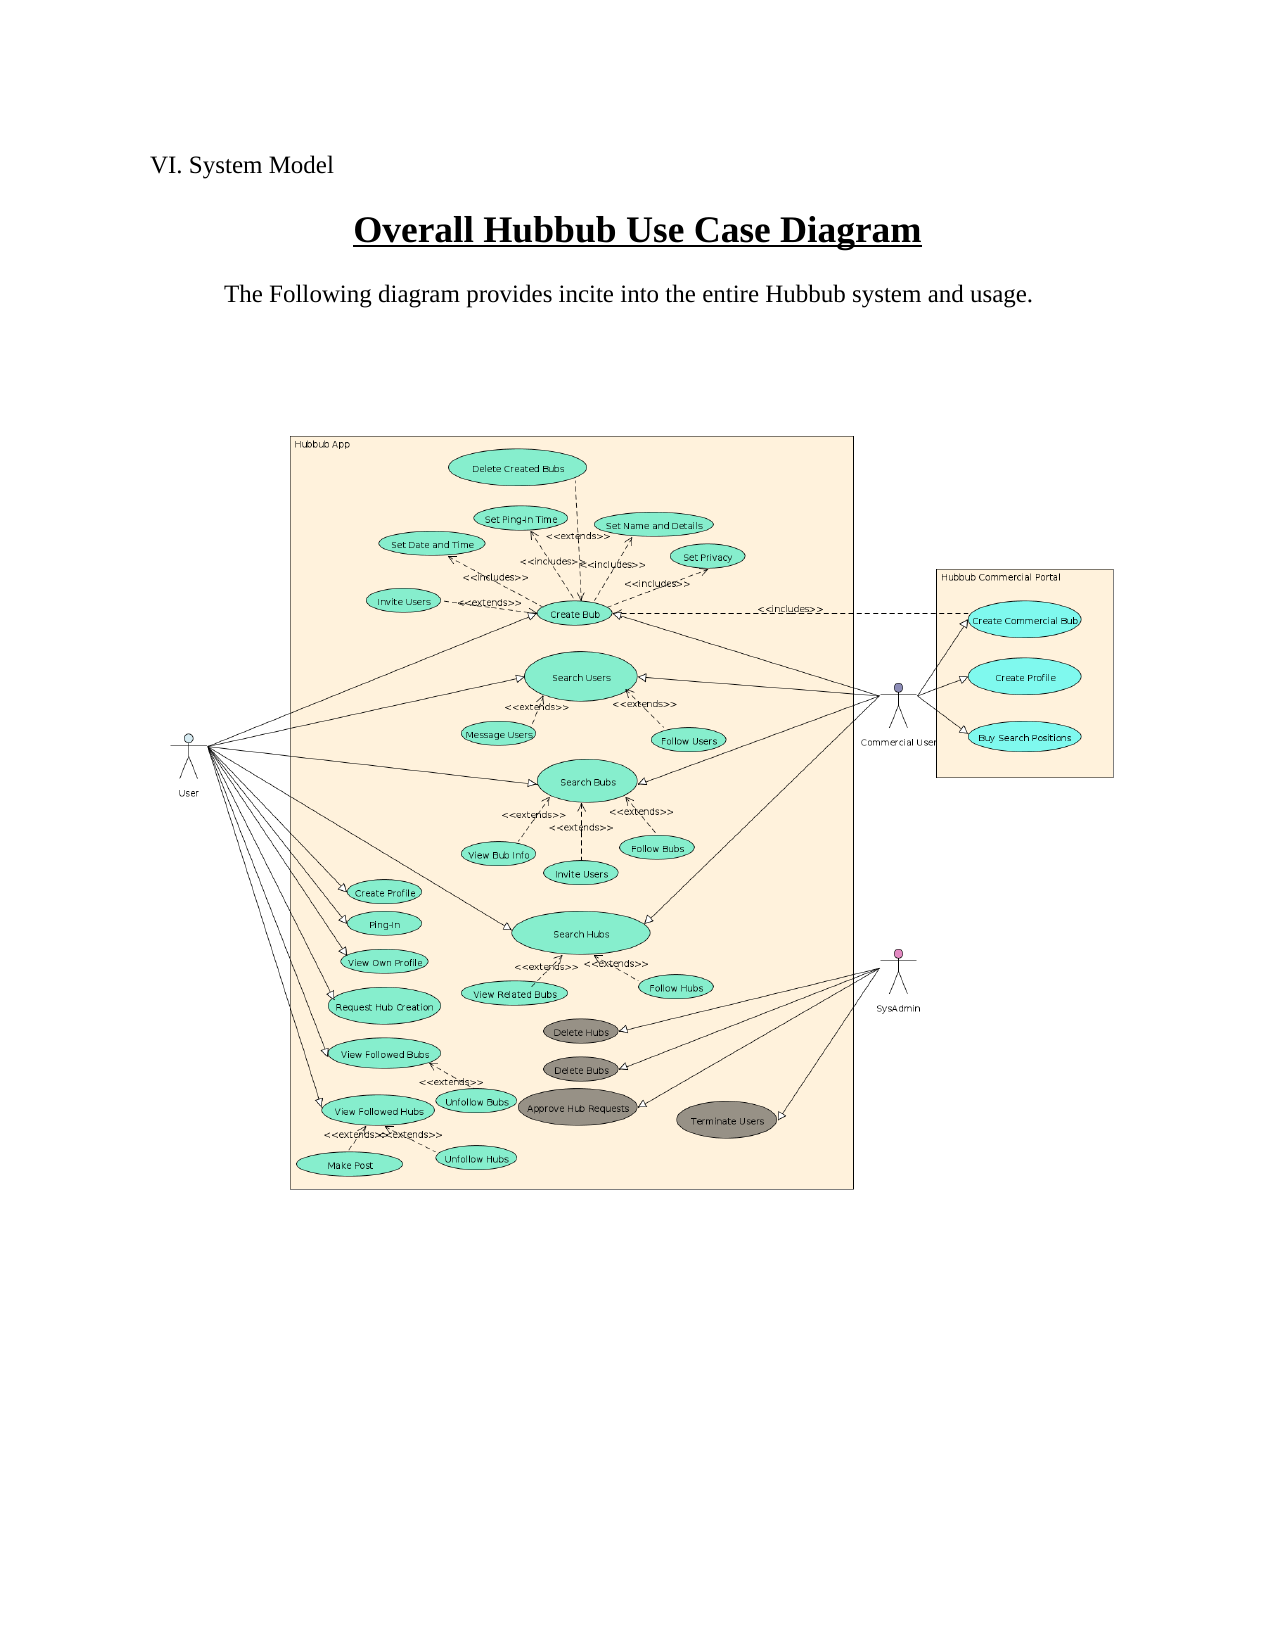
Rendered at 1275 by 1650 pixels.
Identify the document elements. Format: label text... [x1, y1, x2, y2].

text Overall Hubbub Use Case Diagram [150, 207, 1125, 251]
text VI. System Model [150, 150, 1125, 179]
text The Following diagram provides incite into the entire Hubbub system and usage. [150, 279, 1125, 308]
picture [150, 423, 1125, 1202]
